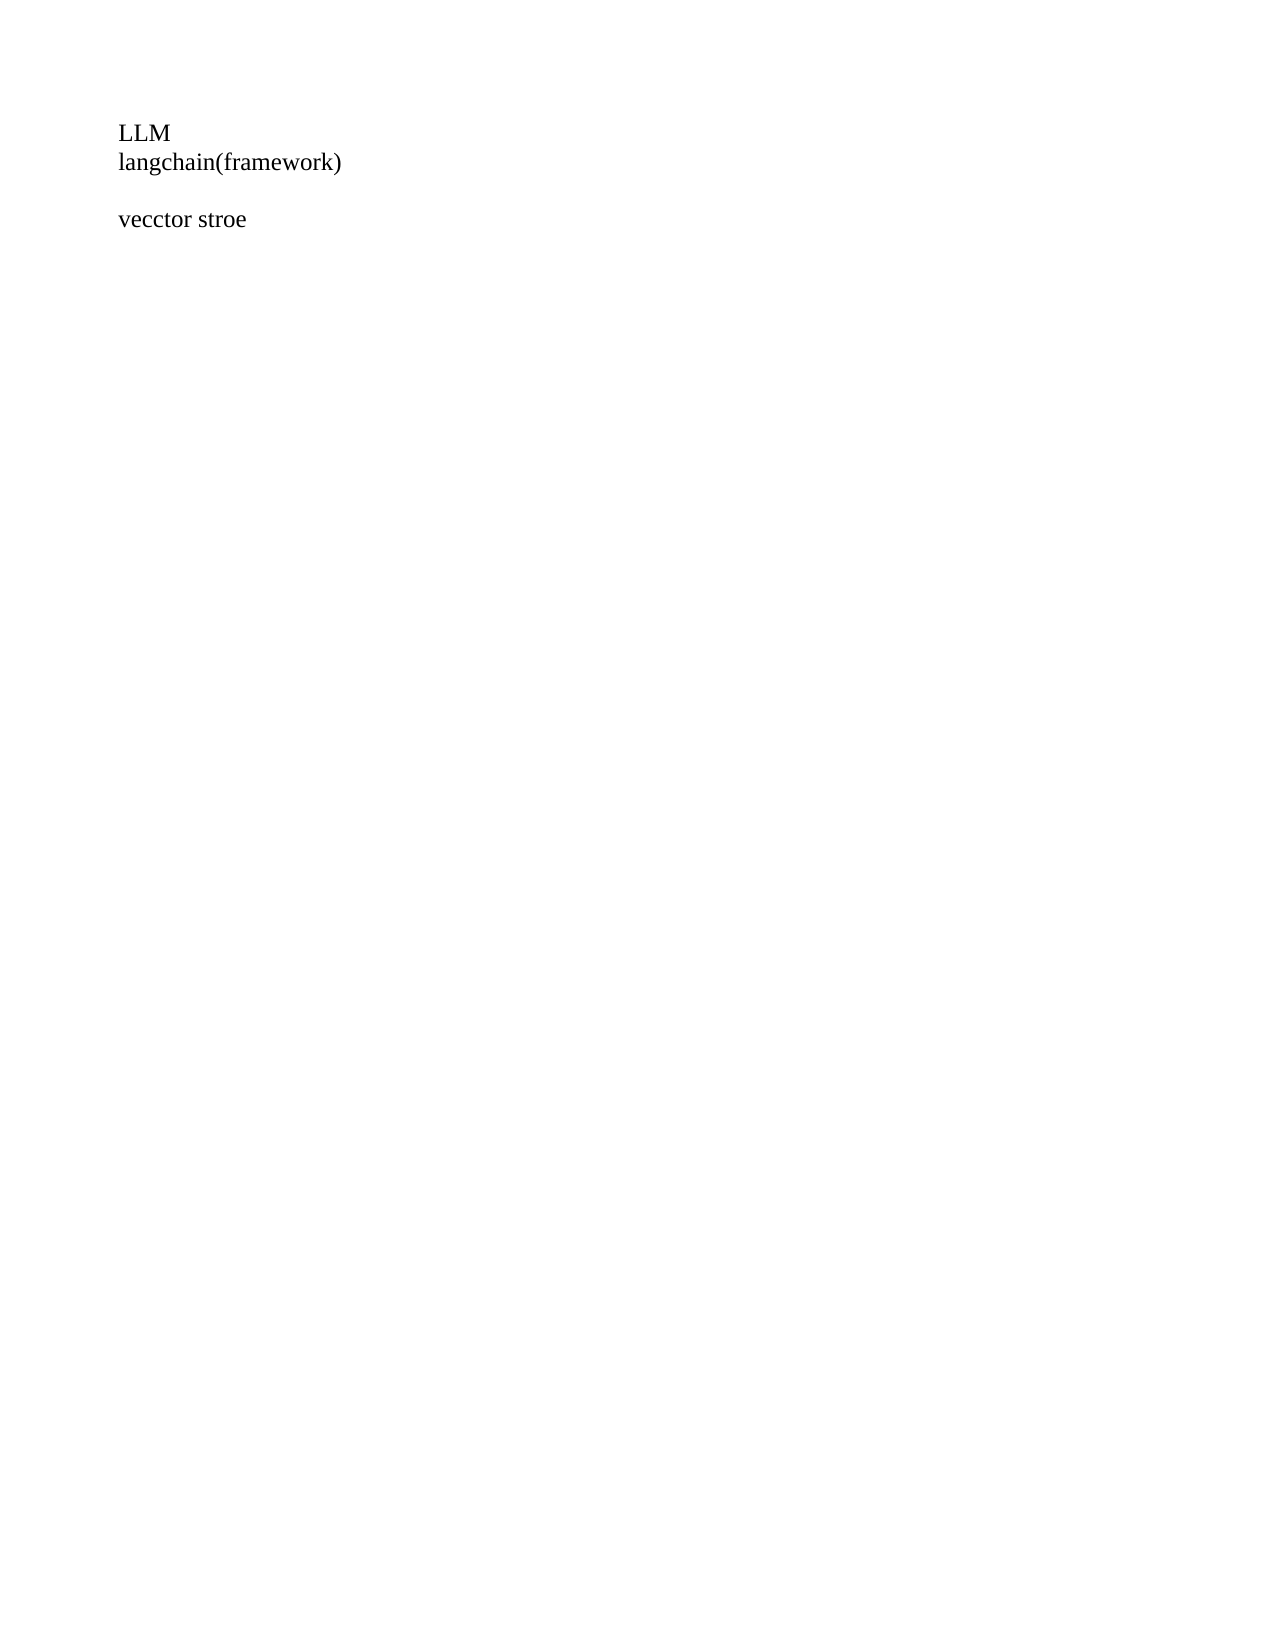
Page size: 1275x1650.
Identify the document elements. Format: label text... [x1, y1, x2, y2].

text vecctor stroe [118, 176, 1157, 233]
text LLM langchain(framework) [118, 118, 1157, 176]
